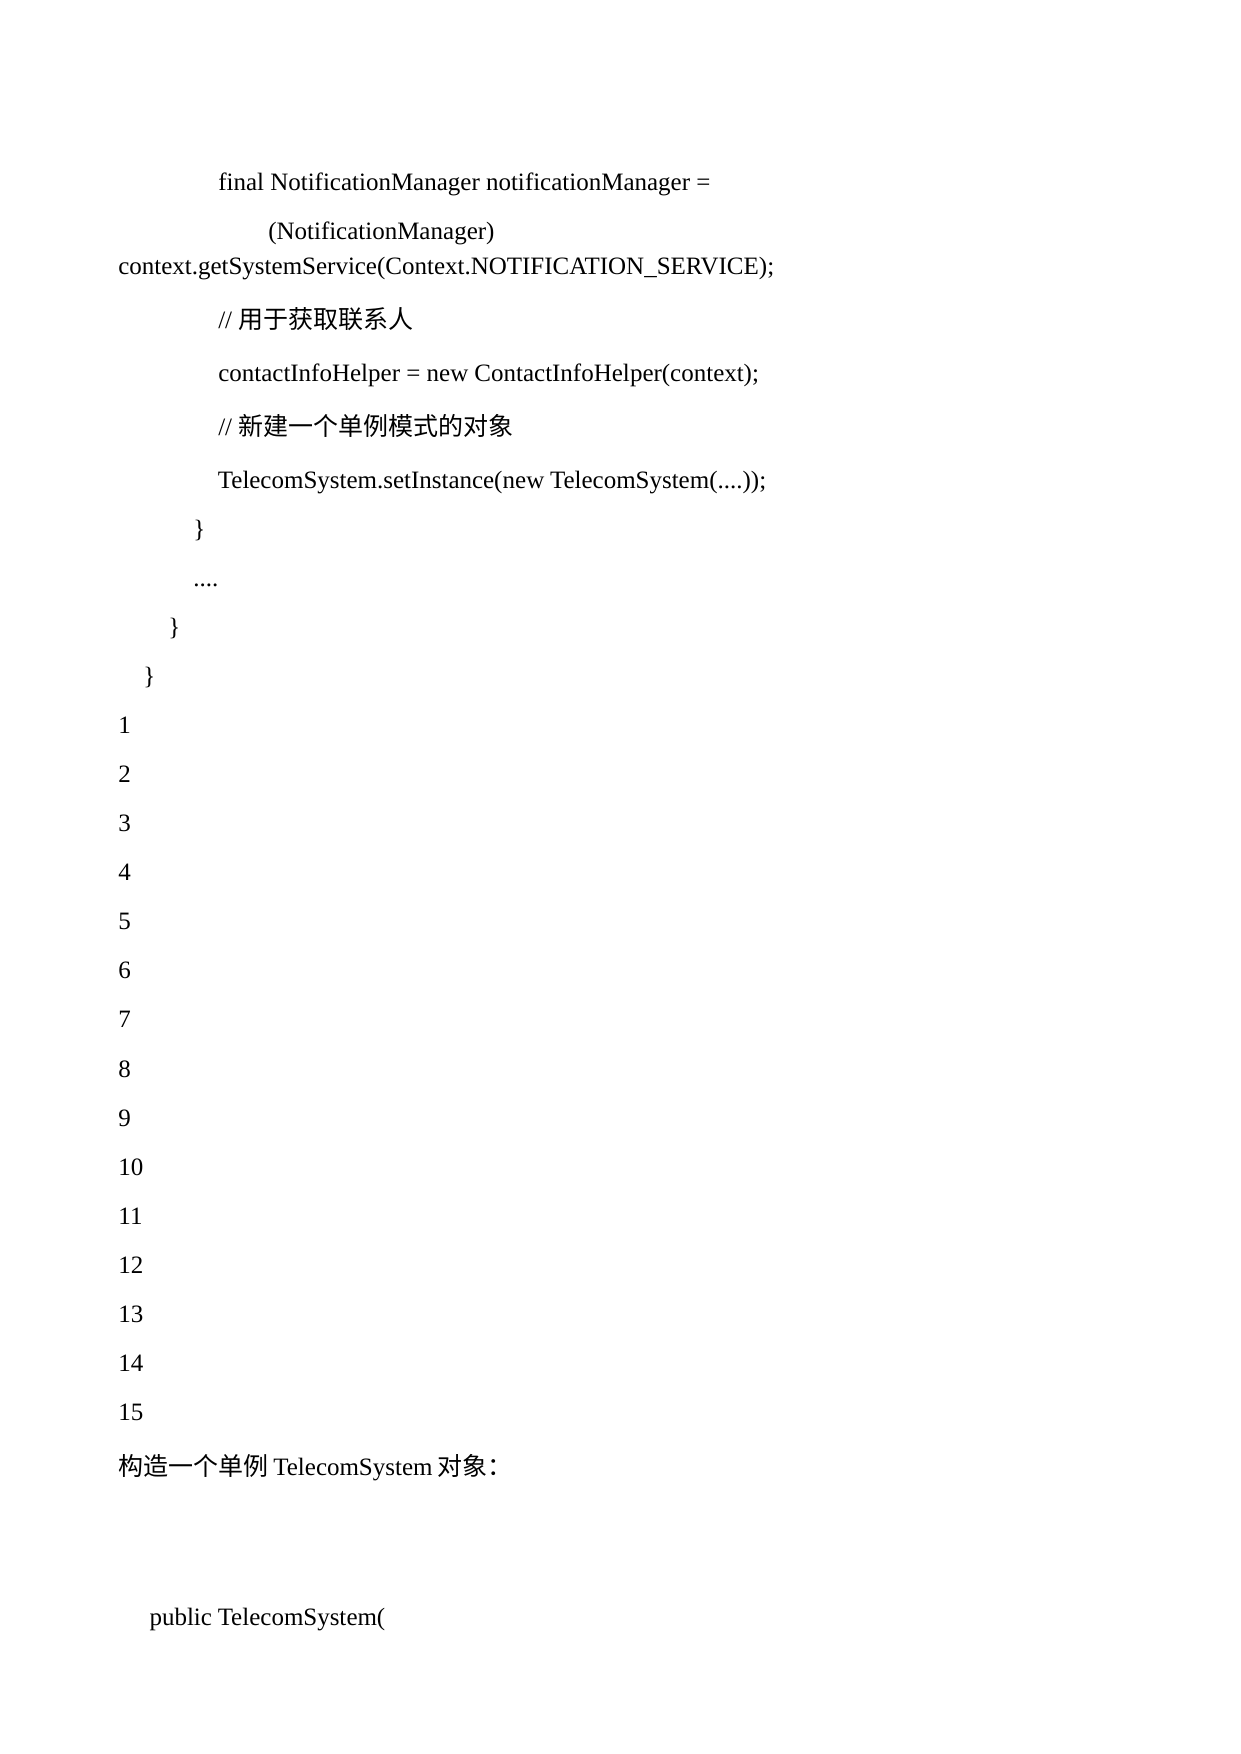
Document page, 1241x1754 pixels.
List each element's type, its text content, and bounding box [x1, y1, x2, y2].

text public TelecomSystem( [118, 1602, 1122, 1631]
text 10 [118, 1152, 1122, 1181]
text 9 [118, 1103, 1122, 1131]
text contactInfoHelper = new ContactInfoHelper(context); [118, 358, 1122, 387]
text TelecomSystem.setInstance(new TelecomSystem(....)); [118, 465, 1122, 494]
text 8 [118, 1054, 1122, 1082]
text 14 [118, 1348, 1122, 1377]
text } [118, 612, 1122, 641]
text 5 [118, 906, 1122, 935]
text 13 [118, 1299, 1122, 1328]
text 12 [118, 1250, 1122, 1279]
text 3 [118, 808, 1122, 837]
text (NotificationManager) context.getSystemService(Context.NOTIFICATION_SERVICE); [118, 216, 1122, 279]
text final NotificationManager notificationManager = [118, 167, 1122, 196]
text 2 [118, 759, 1122, 788]
text 7 [118, 1004, 1122, 1033]
text // 用于获取联系人 [118, 300, 1122, 336]
text .... [118, 563, 1122, 592]
text 构造一个单例TelecomSystem对象： [118, 1446, 1122, 1482]
text } [118, 514, 1122, 543]
text 4 [118, 857, 1122, 886]
text } [118, 661, 1122, 690]
text // 新建一个单例模式的对象 [118, 407, 1122, 443]
text 1 [118, 710, 1122, 739]
text 15 [118, 1397, 1122, 1426]
text 6 [118, 956, 1122, 984]
text 11 [118, 1201, 1122, 1229]
